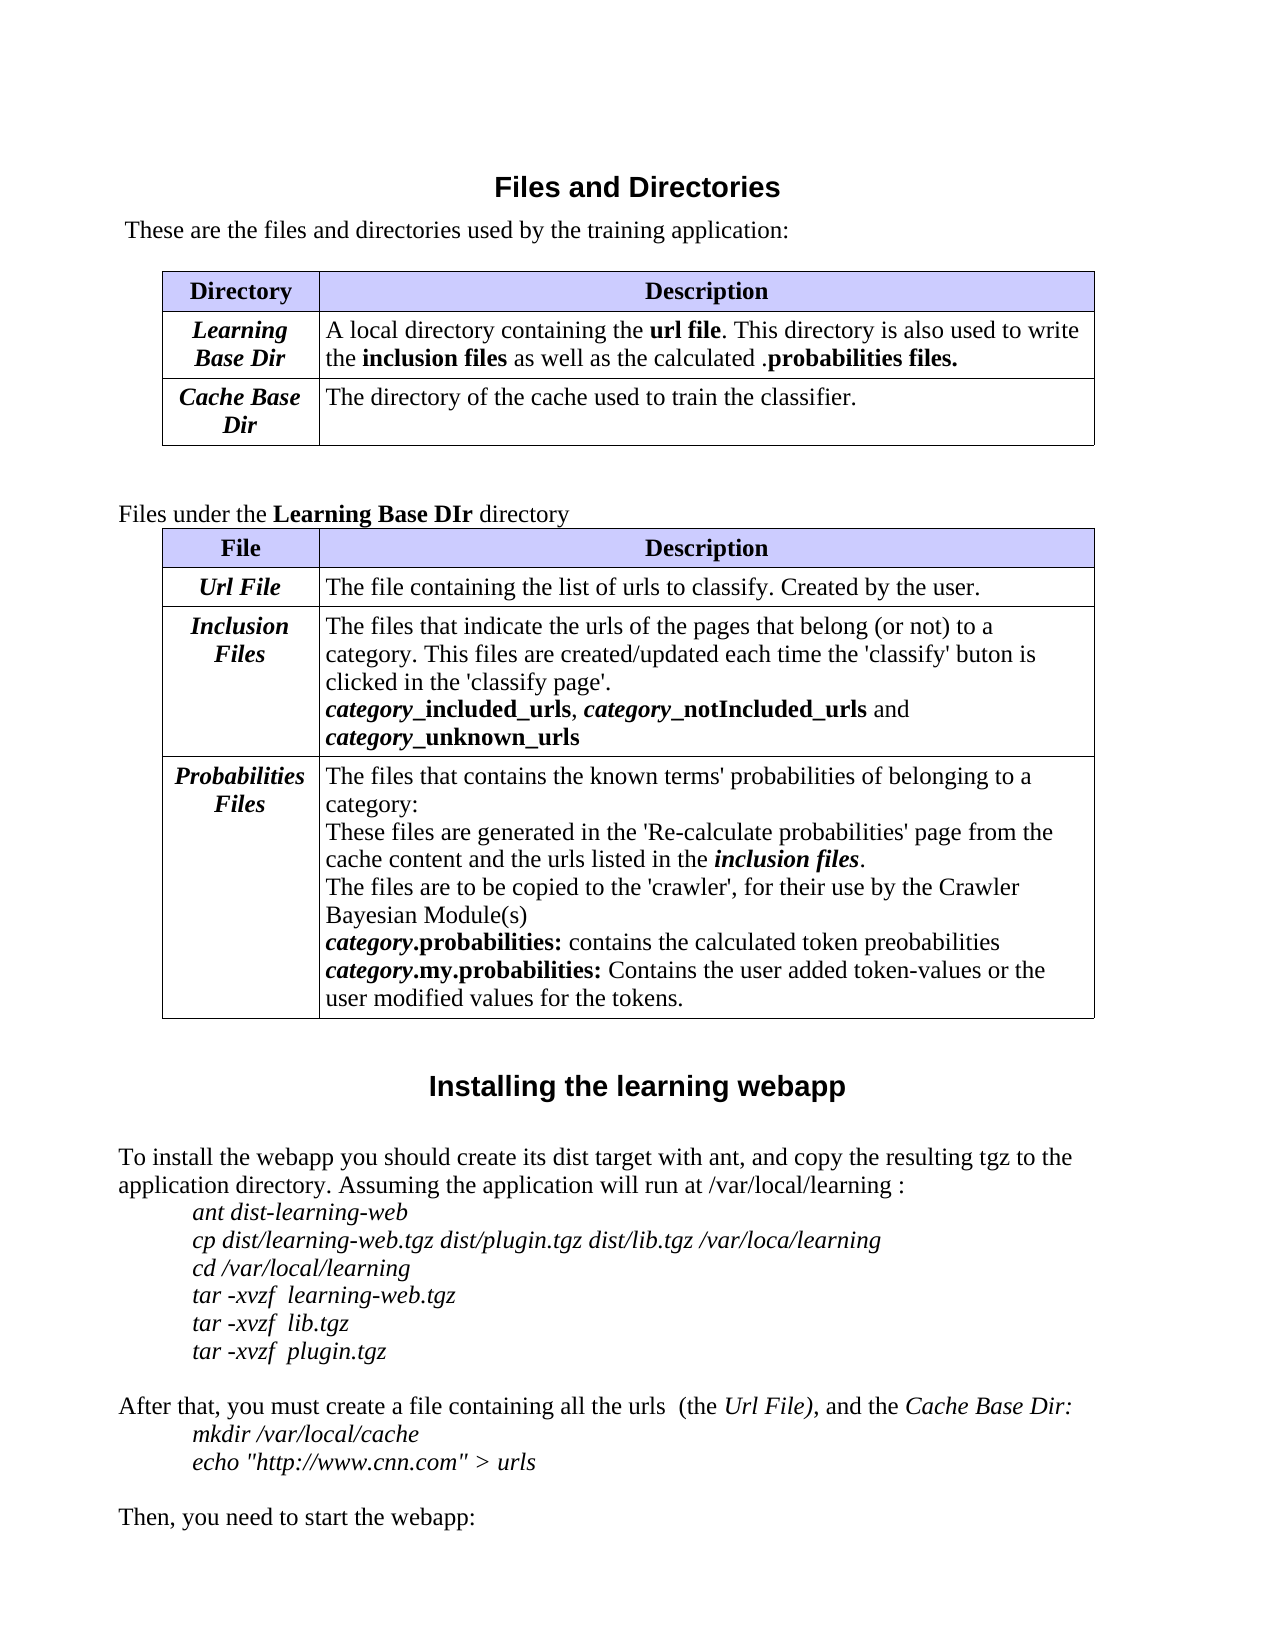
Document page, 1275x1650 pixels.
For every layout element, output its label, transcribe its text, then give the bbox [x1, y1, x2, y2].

table_cell Url File [163, 568, 319, 606]
text tar -xvzf lib.tgz [192, 1309, 1157, 1337]
table_cell Learning Base Dir [163, 312, 319, 378]
text Files under the Learning Base DIr directory [118, 500, 1157, 528]
text cd /var/local/learning [192, 1254, 1157, 1282]
table_cell The file containing the list of urls to classify. Created by the user. [320, 568, 1094, 606]
table_header Directory [163, 272, 319, 311]
text cp dist/learning-web.tgz dist/plugin.tgz dist/lib.tgz /var/loca/learning [192, 1226, 1157, 1254]
table_cell Cache Base Dir [163, 379, 319, 444]
text ant dist-learning-web [192, 1198, 1157, 1226]
table_header Description [320, 529, 1094, 567]
subtitle Installing the learning webapp [118, 1070, 1157, 1103]
table_cell Inclusion Files [163, 607, 319, 756]
table_cell The files that contains the known terms' probabilities of belonging to a category: These files are generated in the 'Re-calculate probabilities' page from the cache content and the urls listed in the inclusion files. The files are to be copied to the 'crawler', for their use by the Crawler Bayesian Module(s) category.probabilities: contains the calculated token preobabilities category.my.probabilities: Contains the user added token-values or the user modified values for the tokens. [320, 757, 1094, 1017]
table_cell The files that indicate the urls of the pages that belong (or not) to a category. This files are created/updated each time the 'classify' buton is clicked in the 'classify page'. category_included_urls, category_notIncluded_urls and category_unknown_urls [320, 607, 1094, 756]
text tar -xvzf learning-web.tgz [192, 1282, 1157, 1309]
text echo "http://www.cnn.com" > urls [118, 1448, 1157, 1476]
text tar -xvzf plugin.tgz [192, 1337, 1157, 1365]
table_header File [163, 529, 319, 567]
subtitle Files and Directories [118, 171, 1157, 203]
text To install the webapp you should create its dist target with ant, and copy the resulting tgz to the application directory. Assuming the application will run at /var/local/learning : [118, 1143, 1157, 1198]
text These are the files and directories used by the training application: [118, 216, 1157, 244]
table_cell The directory of the cache used to train the classifier. [320, 379, 1094, 444]
table_cell A local directory containing the url file. This directory is also used to write the inclusion files as well as the calculated .probabilities files. [320, 312, 1094, 378]
text Then, you need to start the webapp: [118, 1503, 1157, 1531]
table_cell Probabilities Files [163, 757, 319, 1017]
text mkdir /var/local/cache [118, 1420, 1157, 1448]
table_header Description [320, 272, 1094, 311]
text After that, you must create a file containing all the urls (the Url File), and the Cache Base Dir: [118, 1392, 1157, 1420]
